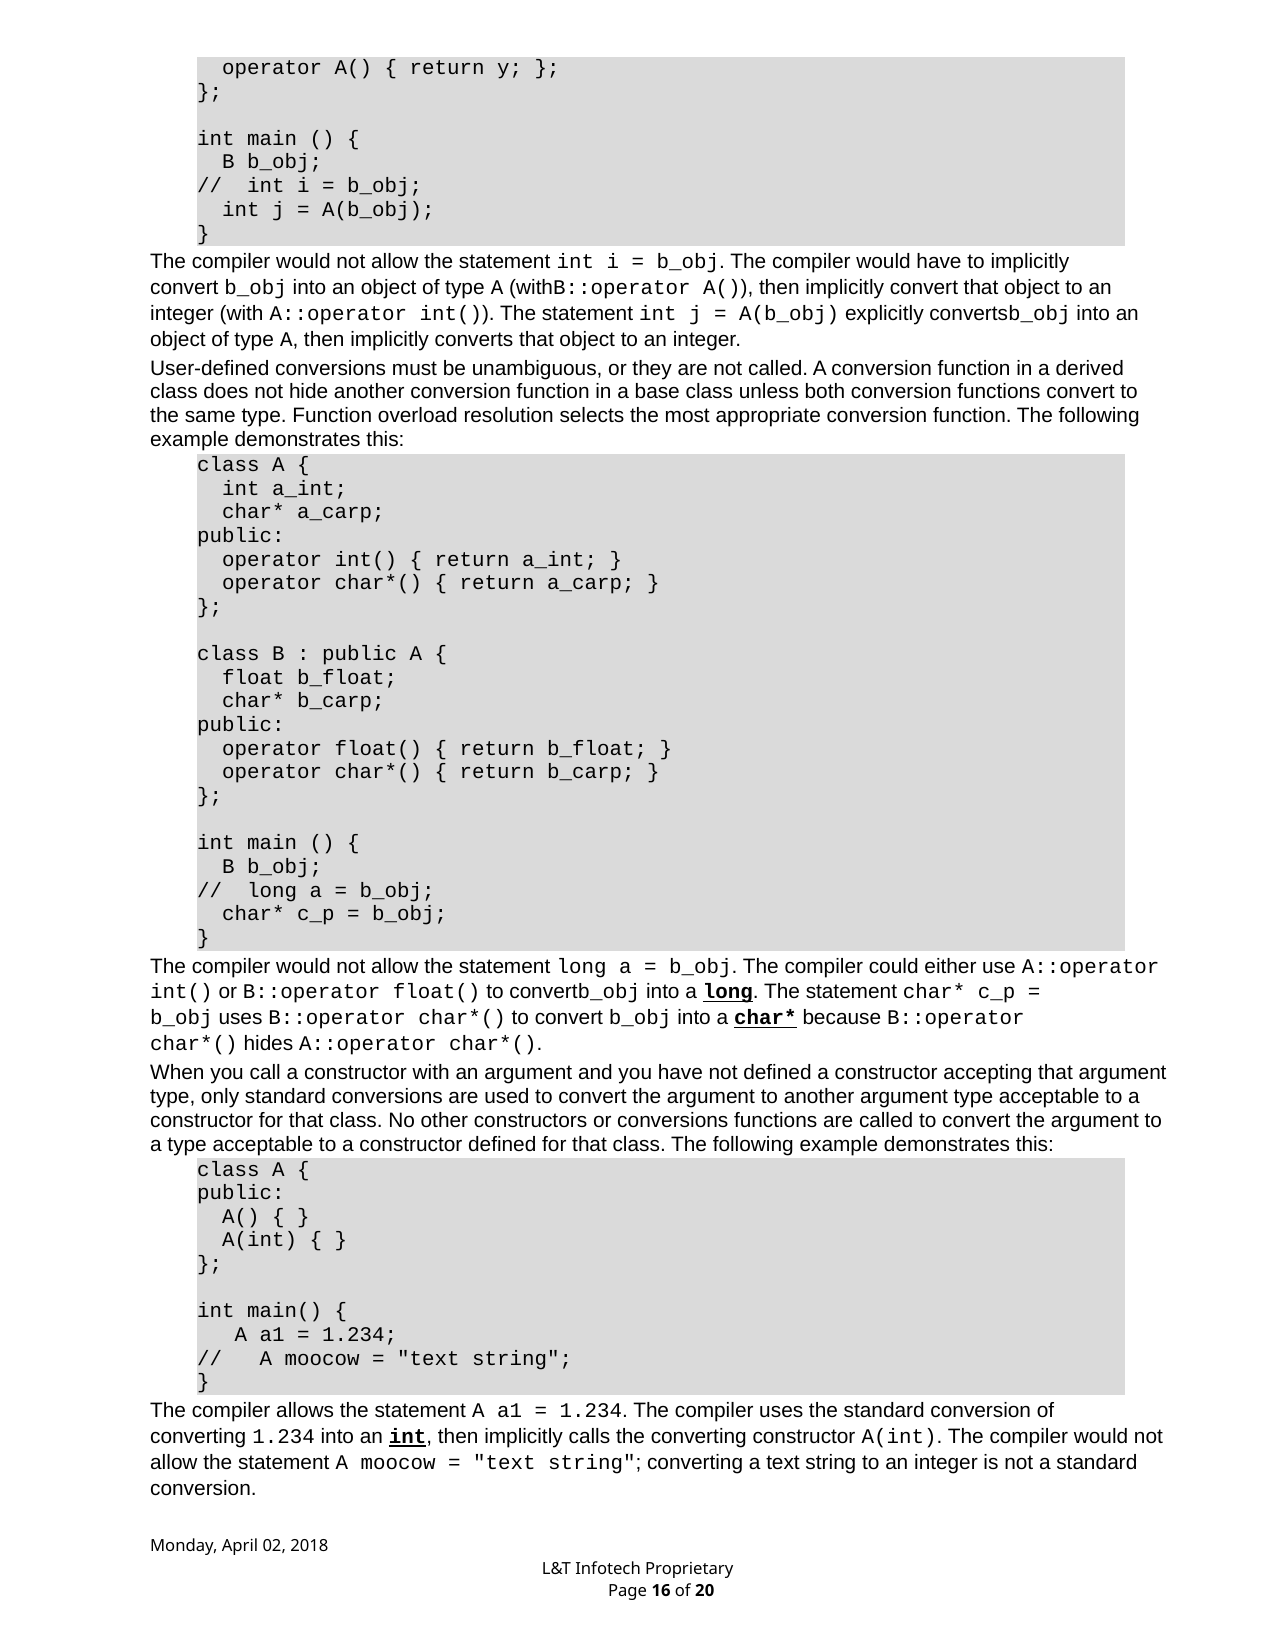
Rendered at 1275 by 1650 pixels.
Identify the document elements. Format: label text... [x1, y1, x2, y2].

text float b_float; [197, 667, 1125, 691]
text int a_int; [197, 478, 1125, 501]
text char* c_p = b_obj; [197, 903, 1125, 927]
text int main () { [197, 128, 1125, 152]
text B b_obj; [197, 856, 1125, 880]
text B b_obj; [197, 152, 1125, 175]
text }; [197, 785, 1125, 809]
text // long a = b_obj; [197, 880, 1125, 903]
text The compiler allows the statement A a1 = 1.234. The compiler uses the standard conversion of converting 1.234 into an int, then implicitly calls the converting constructor A(int). The compiler would not allow the statement A moocow = "text string"; converting a text string to an integer is not a standard conversion. [150, 1398, 1172, 1499]
text class A { [197, 454, 1125, 478]
text }; [197, 596, 1125, 619]
text A(int) { } [197, 1229, 1125, 1253]
text } [197, 222, 1125, 246]
text }; [197, 81, 1125, 104]
text int j = A(b_obj); [197, 199, 1125, 222]
text operator float() { return b_float; } [197, 738, 1125, 761]
text }; [197, 1253, 1125, 1277]
text The compiler would not allow the statement long a = b_obj. The compiler could either use A::operator int() or B::operator float() to convertb_obj into a long. The statement char* c_p = b_obj uses B::operator char*() to convert b_obj into a char* because B::operator char*() hides A::operator char*(). [150, 953, 1172, 1057]
text A a1 = 1.234; [197, 1324, 1125, 1348]
text public: [197, 525, 1125, 549]
text } [197, 1371, 1125, 1395]
text public: [197, 714, 1125, 738]
text } [197, 927, 1125, 951]
text User-defined conversions must be unambiguous, or they are not called. A conversion function in a derived class does not hide another conversion function in a base class unless both conversion functions convert to the same type. Function overload resolution selects the most appropriate conversion function. The following example demonstrates this: [150, 355, 1172, 451]
text char* b_carp; [197, 691, 1125, 714]
text int main() { [197, 1300, 1125, 1324]
text operator char*() { return a_carp; } [197, 572, 1125, 596]
text class A { [197, 1158, 1125, 1182]
text The compiler would not allow the statement int i = b_obj. The compiler would have to implicitly convert b_obj into an object of type A (withB::operator A()), then implicitly convert that object to an integer (with A::operator int()). The statement int j = A(b_obj) explicitly convertsb_obj into an object of type A, then implicitly converts that object to an integer. [150, 249, 1172, 352]
text // int i = b_obj; [197, 175, 1125, 199]
text // A moocow = "text string"; [197, 1348, 1125, 1371]
text class B : public A { [197, 643, 1125, 667]
text When you call a constructor with an argument and you have not defined a constructor accepting that argument type, only standard conversions are used to convert the argument to another argument type acceptable to a constructor for that class. No other constructors or conversions functions are called to convert the argument to a type acceptable to a constructor defined for that class. The following example demonstrates this: [150, 1060, 1172, 1156]
text A() { } [197, 1206, 1125, 1229]
text operator A() { return y; }; [197, 57, 1125, 81]
text int main () { [197, 832, 1125, 856]
text operator int() { return a_int; } [197, 549, 1125, 572]
text char* a_carp; [197, 501, 1125, 525]
text operator char*() { return b_carp; } [197, 761, 1125, 785]
text public: [197, 1182, 1125, 1206]
